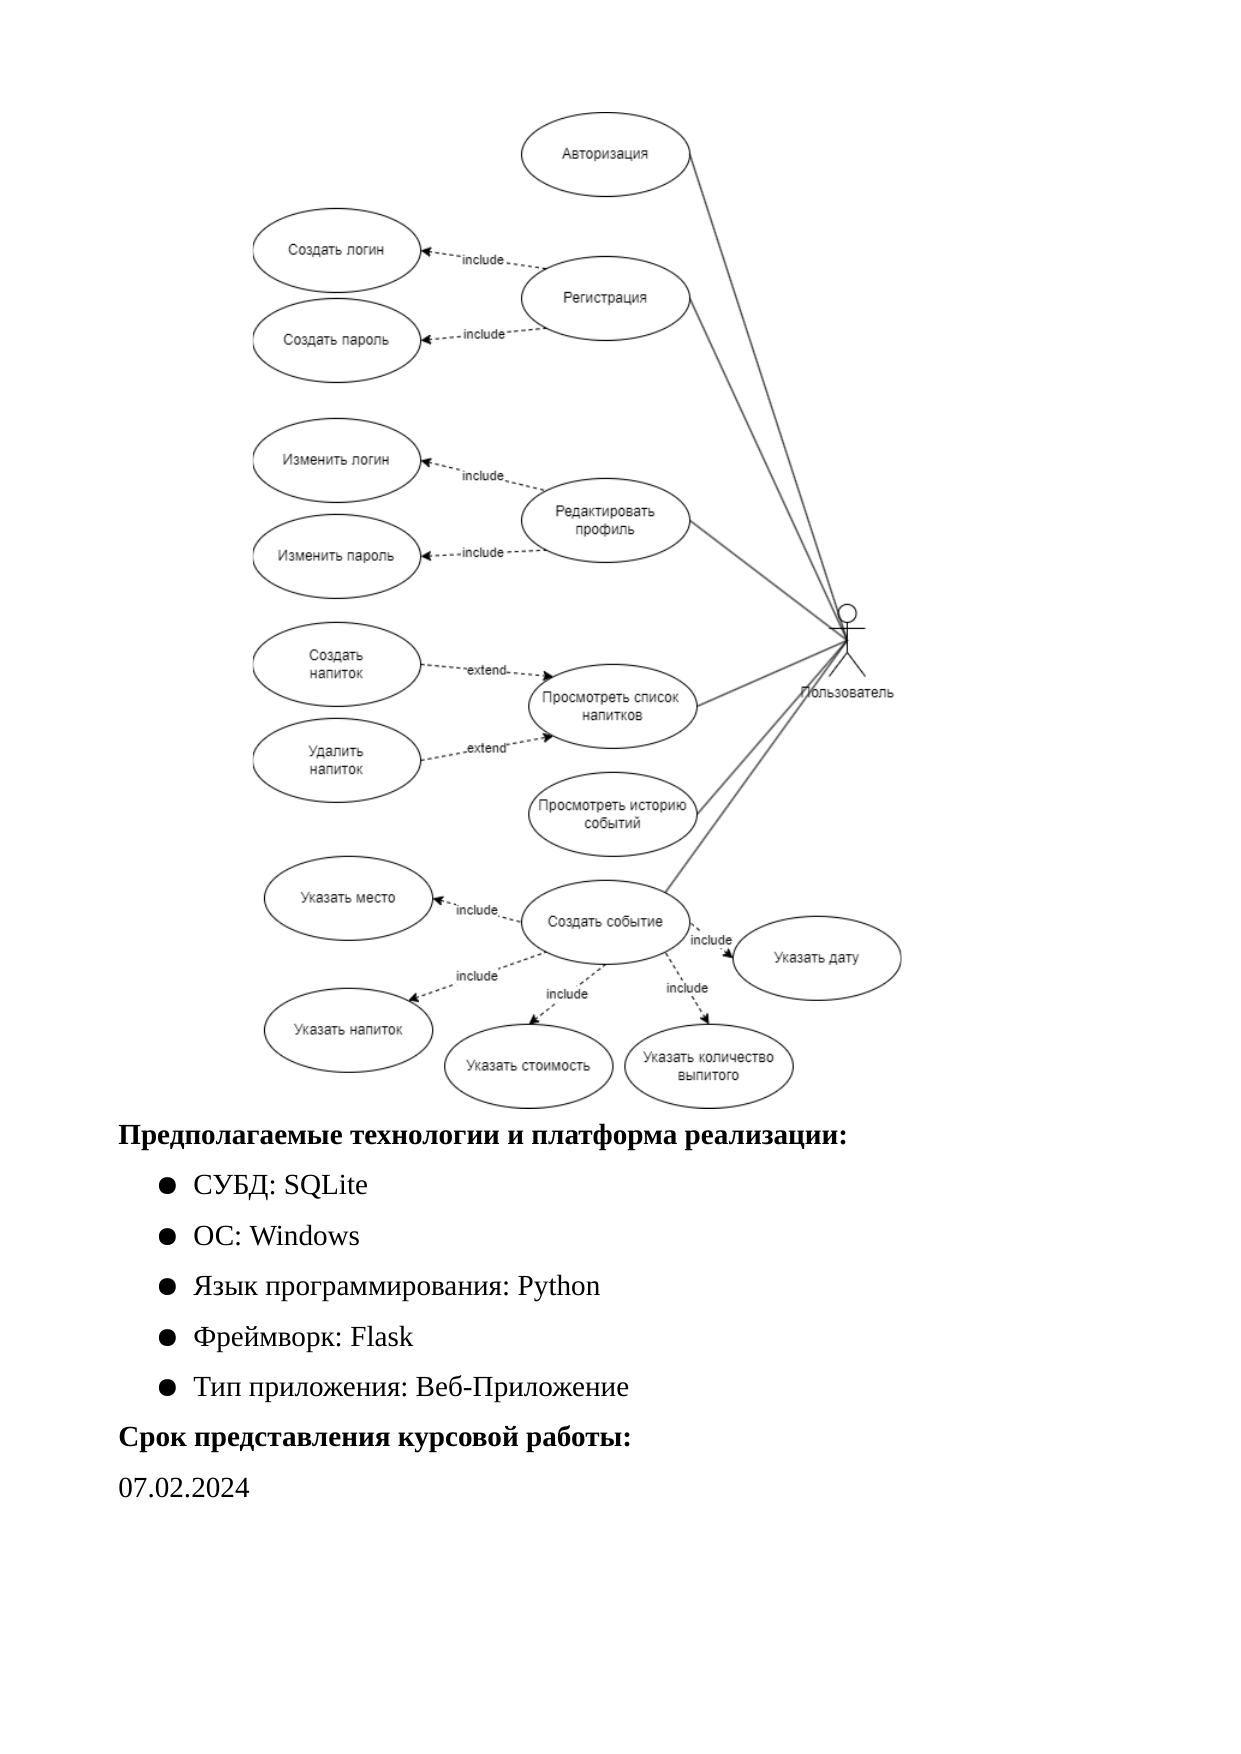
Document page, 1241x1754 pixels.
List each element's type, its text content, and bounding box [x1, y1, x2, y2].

list Язык программирования: Python [156, 1268, 1122, 1302]
text Срок представления курсовой работы: [118, 1419, 1122, 1453]
list СУБД: SQLite [156, 1167, 1122, 1201]
picture [252, 112, 902, 1109]
list ОС: Windows [156, 1218, 1122, 1252]
text Предполагаемые технологии и платформа реализации: [118, 1067, 1122, 1151]
text 07.02.2024 [118, 1470, 1122, 1503]
list Тип приложения: Веб-Приложение [156, 1369, 1122, 1403]
list Фреймворк: Flask [156, 1319, 1122, 1352]
